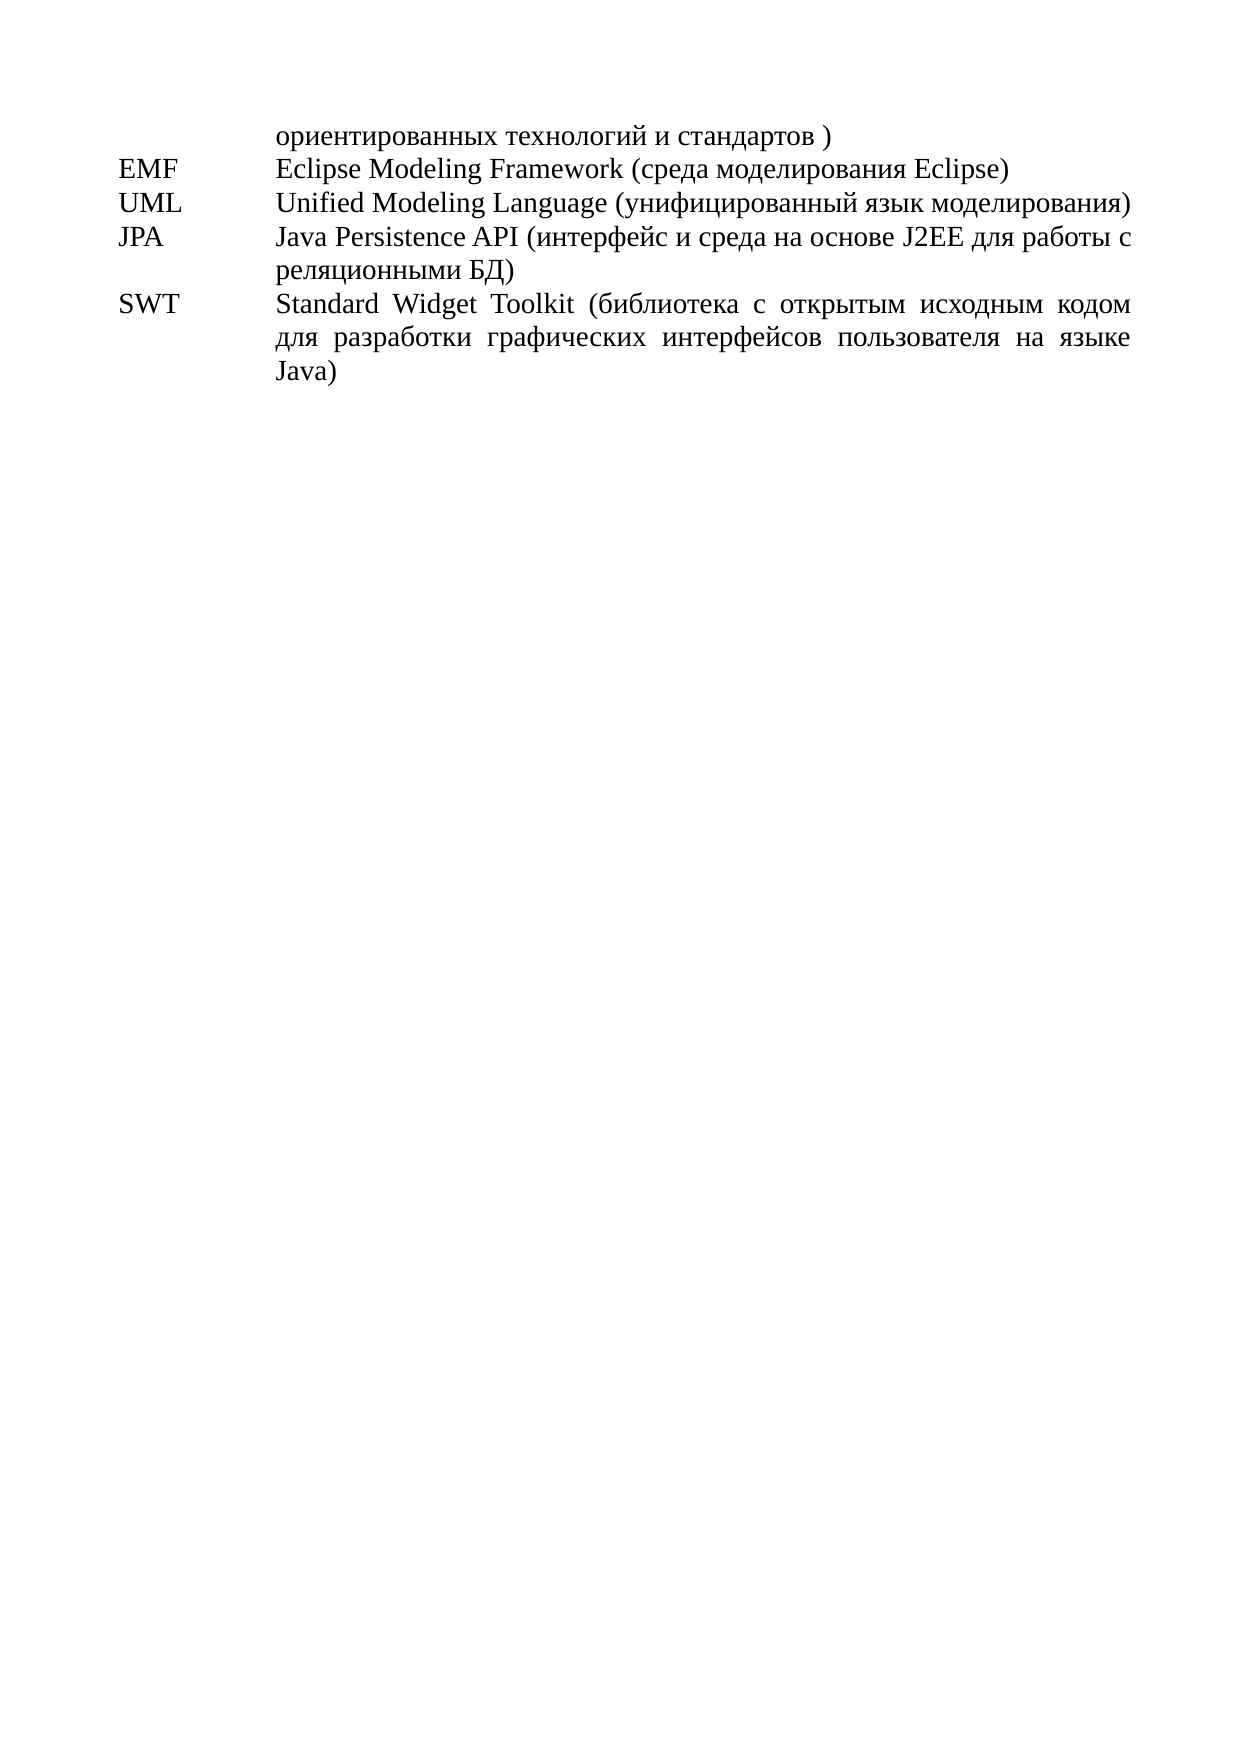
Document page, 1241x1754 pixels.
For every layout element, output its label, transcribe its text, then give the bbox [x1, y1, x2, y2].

table_cell ориентированных технологий и стандартов ) [264, 118, 1143, 152]
table_cell SWT [107, 286, 264, 386]
table_cell UML [107, 185, 264, 219]
table_cell EMF [107, 152, 264, 185]
table_cell JPA [107, 219, 264, 286]
table_cell Eclipse Modeling Framework (среда моделирования Eclipse) [264, 152, 1143, 185]
table_cell Java Persistence API (интерфейс и среда на основе J2EE для работы c реляционными БД) [264, 219, 1143, 286]
table_cell Unified Modeling Language (унифицированный язык моделирования) [264, 185, 1143, 219]
table_cell [107, 118, 264, 152]
table_cell Standard Widget Toolkit (библиотека с открытым исходным кодом для разработки графических интерфейсов пользователя на языке Java) [264, 286, 1143, 386]
